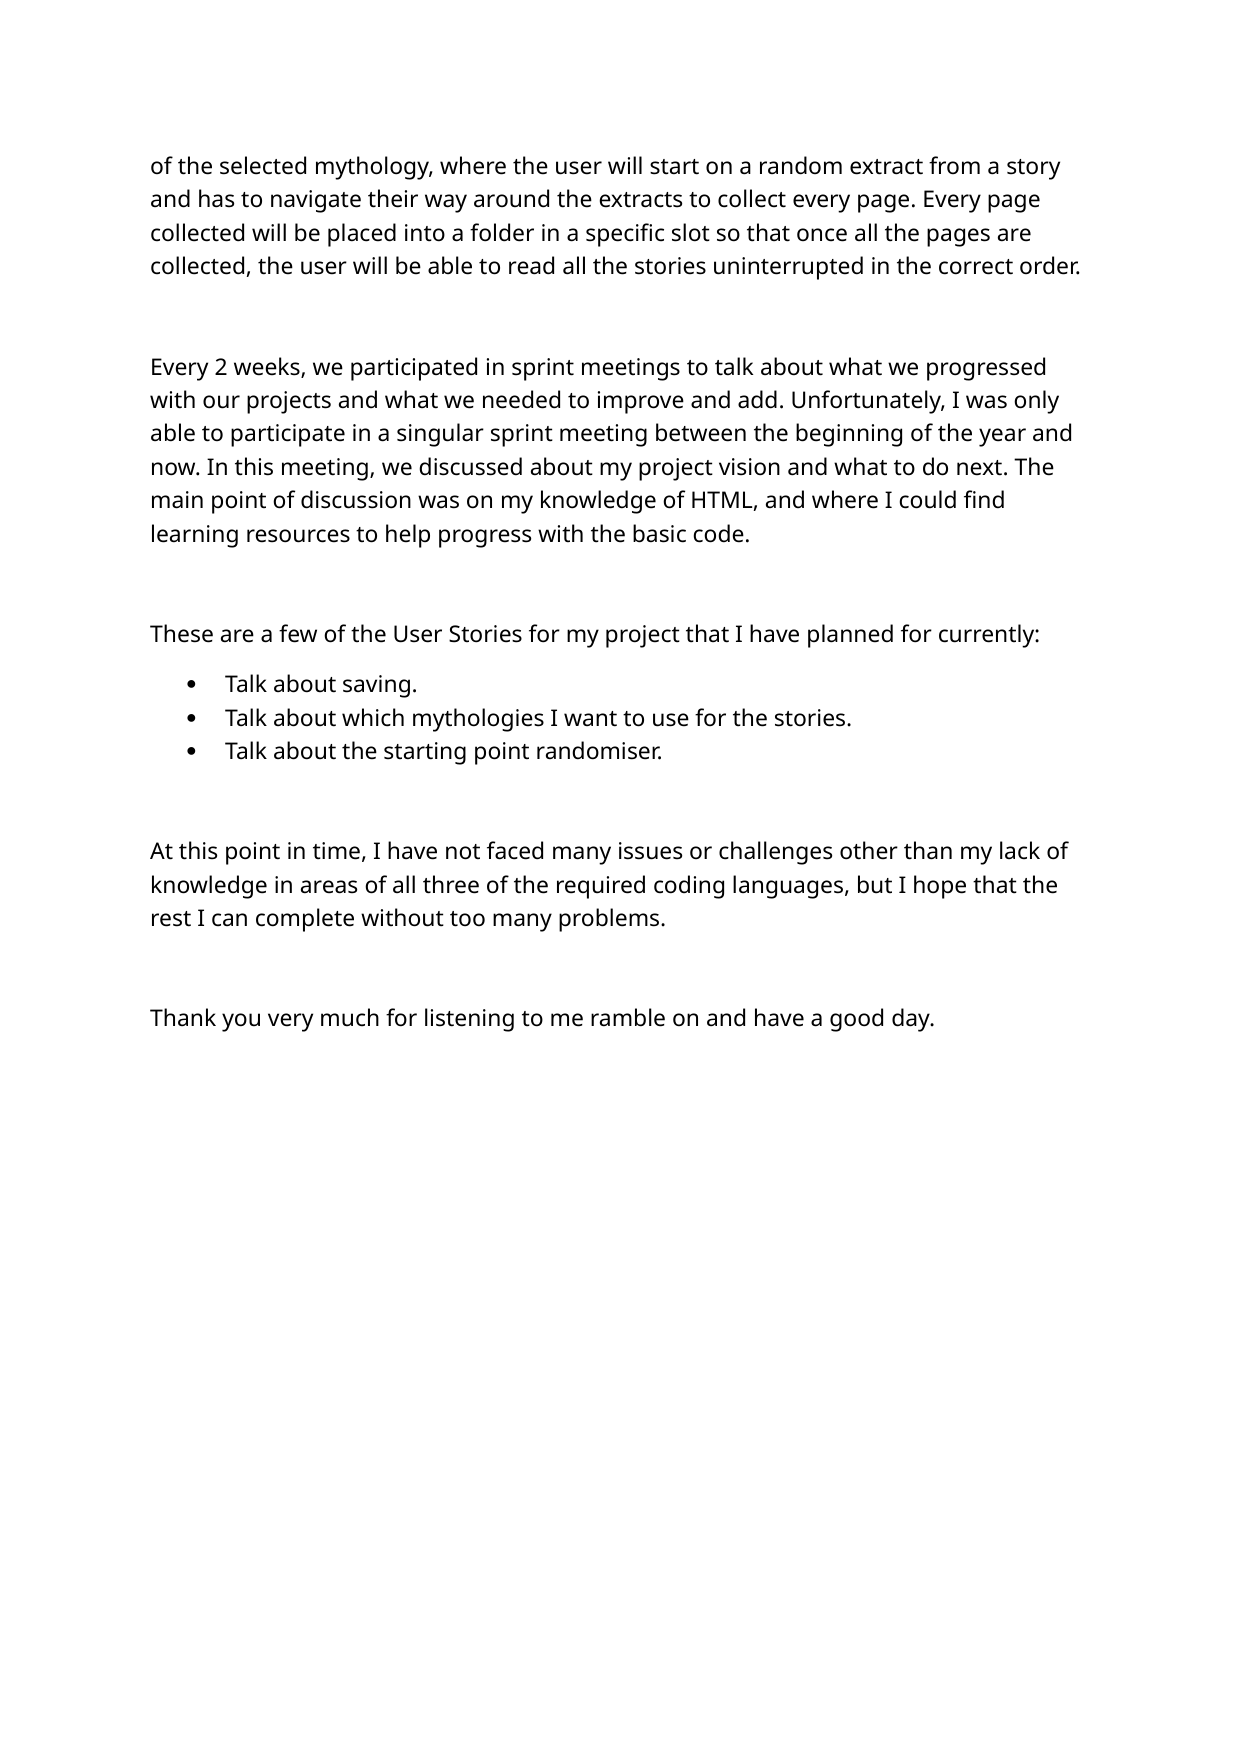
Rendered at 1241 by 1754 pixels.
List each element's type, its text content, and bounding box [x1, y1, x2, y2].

text Thank you very much for listening to me ramble on and have a good day. [150, 1002, 1090, 1033]
text At this point in time, I have not faced many issues or challenges other than my lack of knowledge in areas of all three of the required coding languages, but I hope that the rest I can complete without too many problems. [150, 835, 1090, 933]
list Talk about which mythologies I want to use for the stories. [187, 701, 1090, 733]
text Every 2 weeks, we participated in sprint meetings to talk about what we progressed with our projects and what we needed to improve and add. Unfortunately, I was only able to participate in a singular sprint meeting between the beginning of the year and now. In this meeting, we discussed about my project vision and what to do next. The main point of discussion was on my knowledge of HTML, and where I could find learning resources to help progress with the basic code. [150, 351, 1090, 549]
text These are a few of the User Stories for my project that I have planned for currently: [150, 618, 1090, 649]
text of the selected mythology, where the user will start on a random extract from a story and has to navigate their way around the extracts to collect every page. Every page collected will be placed into a folder in a specific slot so that once all the pages are collected, the user will be able to read all the stories uninterrupted in the correct order. [150, 150, 1090, 282]
list Talk about the starting point randomiser. [187, 735, 1090, 766]
list Talk about saving. [187, 668, 1090, 699]
